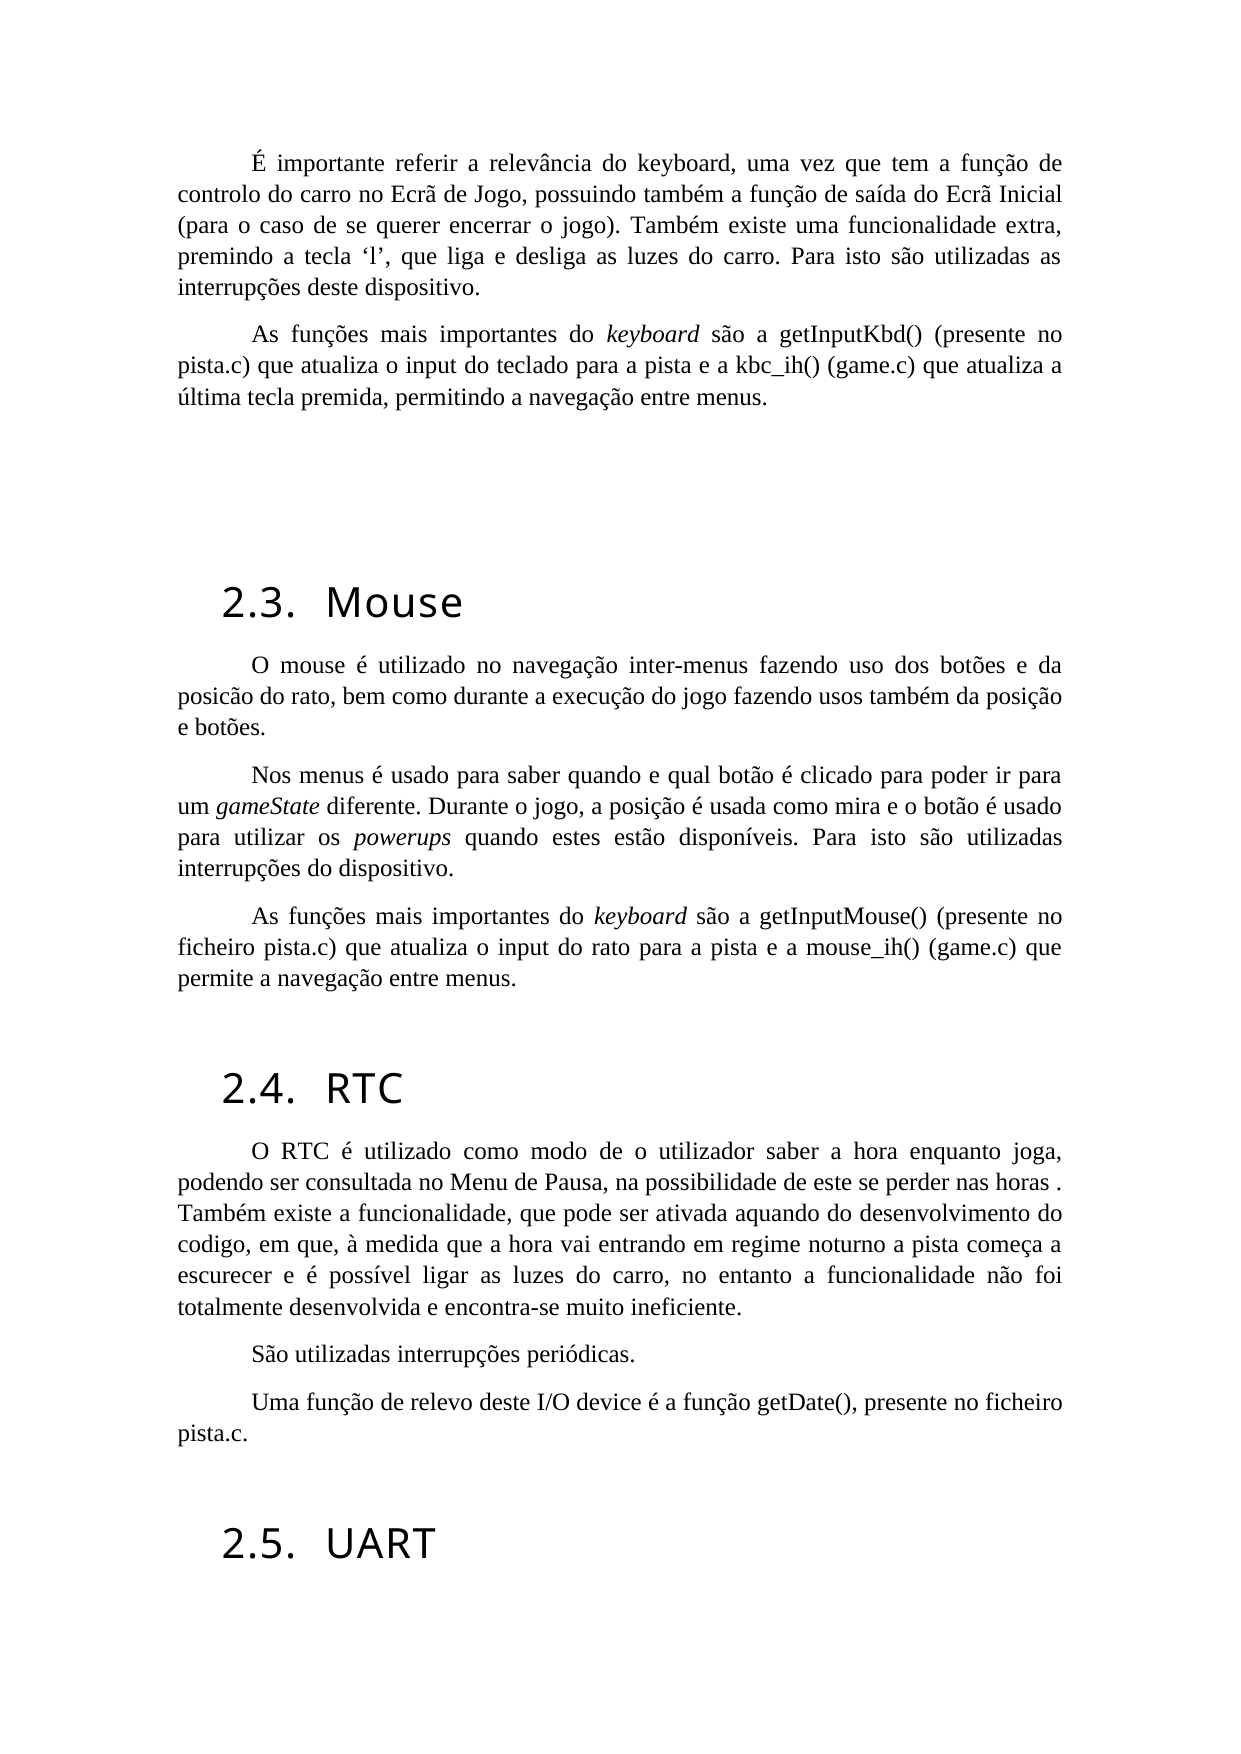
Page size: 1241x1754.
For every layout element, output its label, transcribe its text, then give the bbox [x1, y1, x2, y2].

text O RTC é utilizado como modo de o utilizador saber a hora enquanto joga, podendo ser consultada no Menu de Pausa, na possibilidade de este se perder nas horas . Também existe a funcionalidade, que pode ser ativada aquando do desenvolvimento do codigo, em que, à medida que a hora vai entrando em regime noturno a pista começa a escurecer e é possível ligar as luzes do carro, no entanto a funcionalidade não foi totalmente desenvolvida e encontra-se muito ineficiente. [177, 1136, 1063, 1320]
subtitle UART [221, 1513, 1063, 1570]
subtitle Mouse [221, 572, 1063, 629]
text As funções mais importantes do keyboard são a getInputMouse() (presente no ficheiro pista.c) que atualiza o input do rato para a pista e a mouse_ih() (game.c) que permite a navegação entre menus. [177, 901, 1063, 992]
text É importante referir a relevância do keyboard, uma vez que tem a função de controlo do carro no Ecrã de Jogo, possuindo também a função de saída do Ecrã Inicial (para o caso de se querer encerrar o jogo). Também existe uma funcionalidade extra, premindo a tecla ‘l’, que liga e desliga as luzes do carro. Para isto são utilizadas as interrupções deste dispositivo. [177, 148, 1063, 301]
text As funções mais importantes do keyboard são a getInputKbd() (presente no pista.c) que atualiza o input do teclado para a pista e a kbc_ih() (game.c) que atualiza a última tecla premida, permitindo a navegação entre menus. [177, 319, 1063, 410]
text São utilizadas interrupções periódicas. [177, 1339, 1063, 1368]
text Uma função de relevo deste I/O device é a função getDate(), presente no ficheiro pista.c. [177, 1387, 1063, 1447]
subtitle RTC [221, 1058, 1063, 1115]
text O mouse é utilizado no navegação inter-menus fazendo uso dos botões e da posicão do rato, bem como durante a execução do jogo fazendo usos também da posição e botões. [177, 650, 1063, 741]
text Nos menus é usado para saber quando e qual botão é clicado para poder ir para um gameState diferente. Durante o jogo, a posição é usada como mira e o botão é usado para utilizar os powerups quando estes estão disponíveis. Para isto são utilizadas interrupções do dispositivo. [177, 760, 1063, 882]
